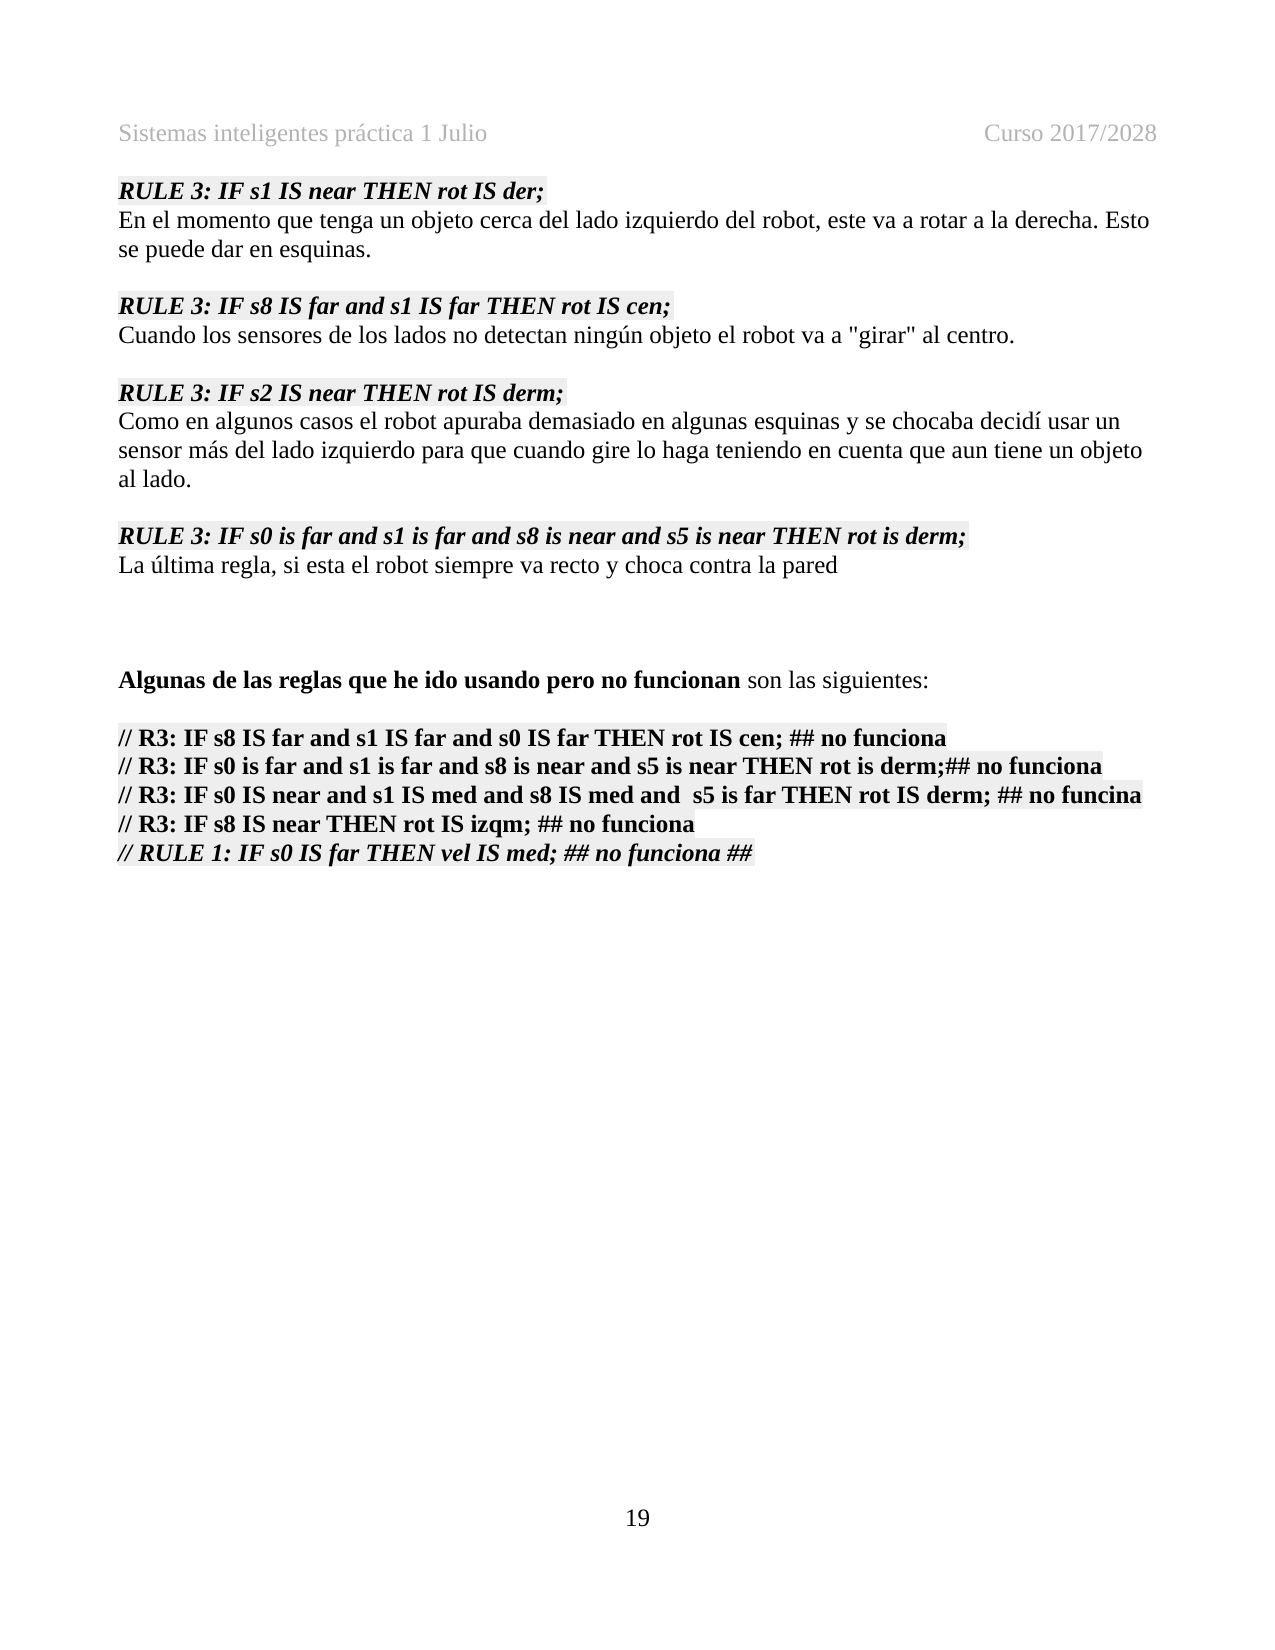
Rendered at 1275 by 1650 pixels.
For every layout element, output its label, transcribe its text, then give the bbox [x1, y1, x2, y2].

text // R3: IF s0 is far and s1 is far and s8 is near and s5 is near THEN rot is derm;## no funciona [118, 751, 1157, 780]
text // R3: IF s8 IS far and s1 IS far and s0 IS far THEN rot IS cen; ## no funciona [118, 723, 1157, 751]
text // R3: IF s0 IS near and s1 IS med and s8 IS med and s5 is far THEN rot IS derm; ## no funcina [118, 780, 1157, 809]
text En el momento que tenga un objeto cerca del lado izquierdo del robot, este va a rotar a la derecha. Esto se puede dar en esquinas. [118, 205, 1157, 263]
text // R3: IF s8 IS near THEN rot IS izqm; ## no funciona [118, 809, 1157, 838]
text Algunas de las reglas que he ido usando pero no funcionan son las siguientes: [118, 665, 1157, 694]
text La última regla, si esta el robot siempre va recto y choca contra la pared [118, 550, 1157, 579]
text RULE 3: IF s2 IS near THEN rot IS derm; [118, 378, 1157, 406]
text RULE 3: IF s1 IS near THEN rot IS der; [118, 176, 1157, 205]
text // RULE 1: IF s0 IS far THEN vel IS med; ## no funciona ## [118, 838, 1157, 866]
text RULE 3: IF s8 IS far and s1 IS far THEN rot IS cen; [118, 291, 1157, 320]
text RULE 3: IF s0 is far and s1 is far and s8 is near and s5 is near THEN rot is derm; [118, 521, 1157, 550]
text Cuando los sensores de los lados no detectan ningún objeto el robot va a "girar" al centro. [118, 320, 1157, 349]
text Como en algunos casos el robot apuraba demasiado en algunas esquinas y se chocaba decidí usar un sensor más del lado izquierdo para que cuando gire lo haga teniendo en cuenta que aun tiene un objeto al lado. [118, 406, 1157, 493]
